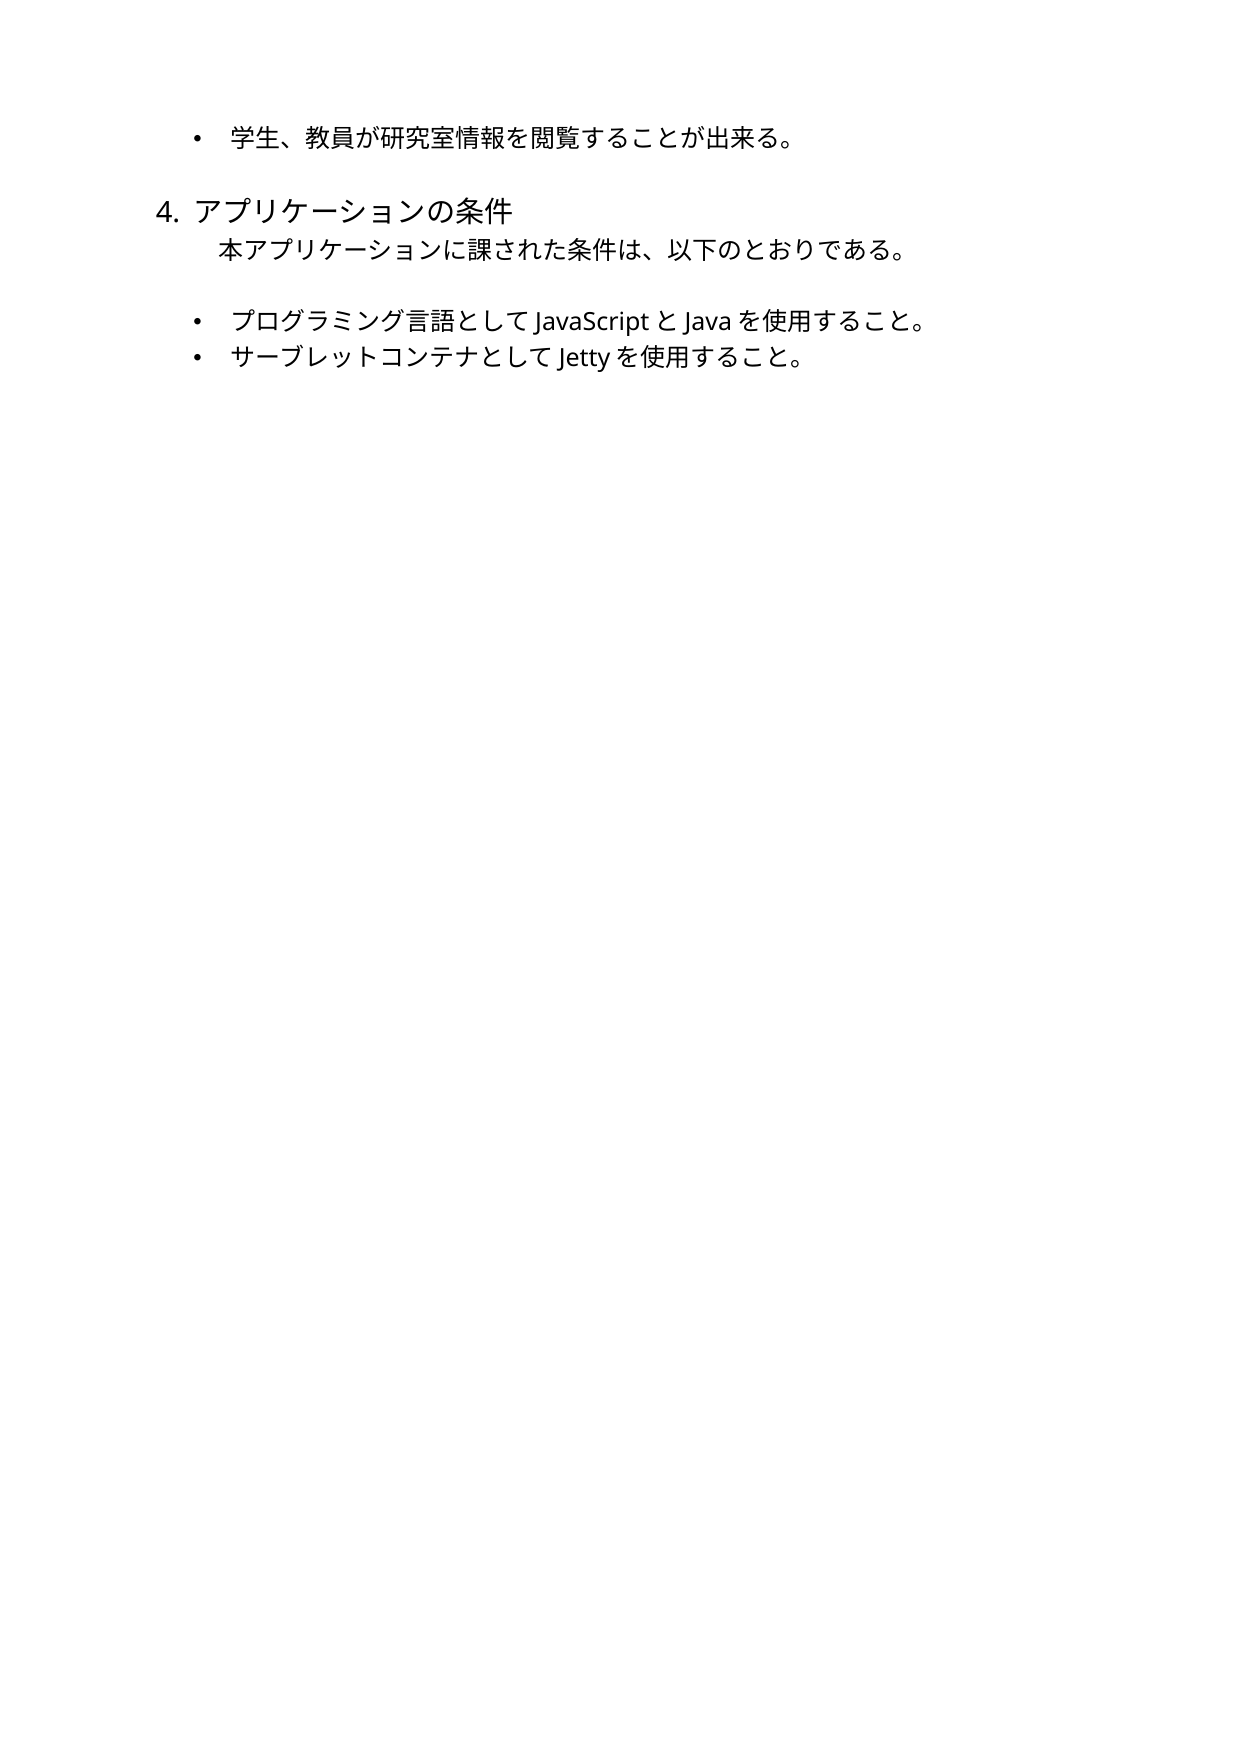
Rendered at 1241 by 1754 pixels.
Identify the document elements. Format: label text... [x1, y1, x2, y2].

list プログラミング言語としてJavaScriptとJavaを使用すること。 [193, 301, 1122, 337]
list サーブレットコンテナとしてJettyを使用すること。 [193, 337, 1122, 374]
list 本アプリケーションに課された条件は、以下のとおりである。 [156, 231, 1122, 267]
list 学生、教員が研究室情報を閲覧することが出来る。 [193, 118, 1122, 154]
list アプリケーションの条件 [156, 188, 1122, 231]
